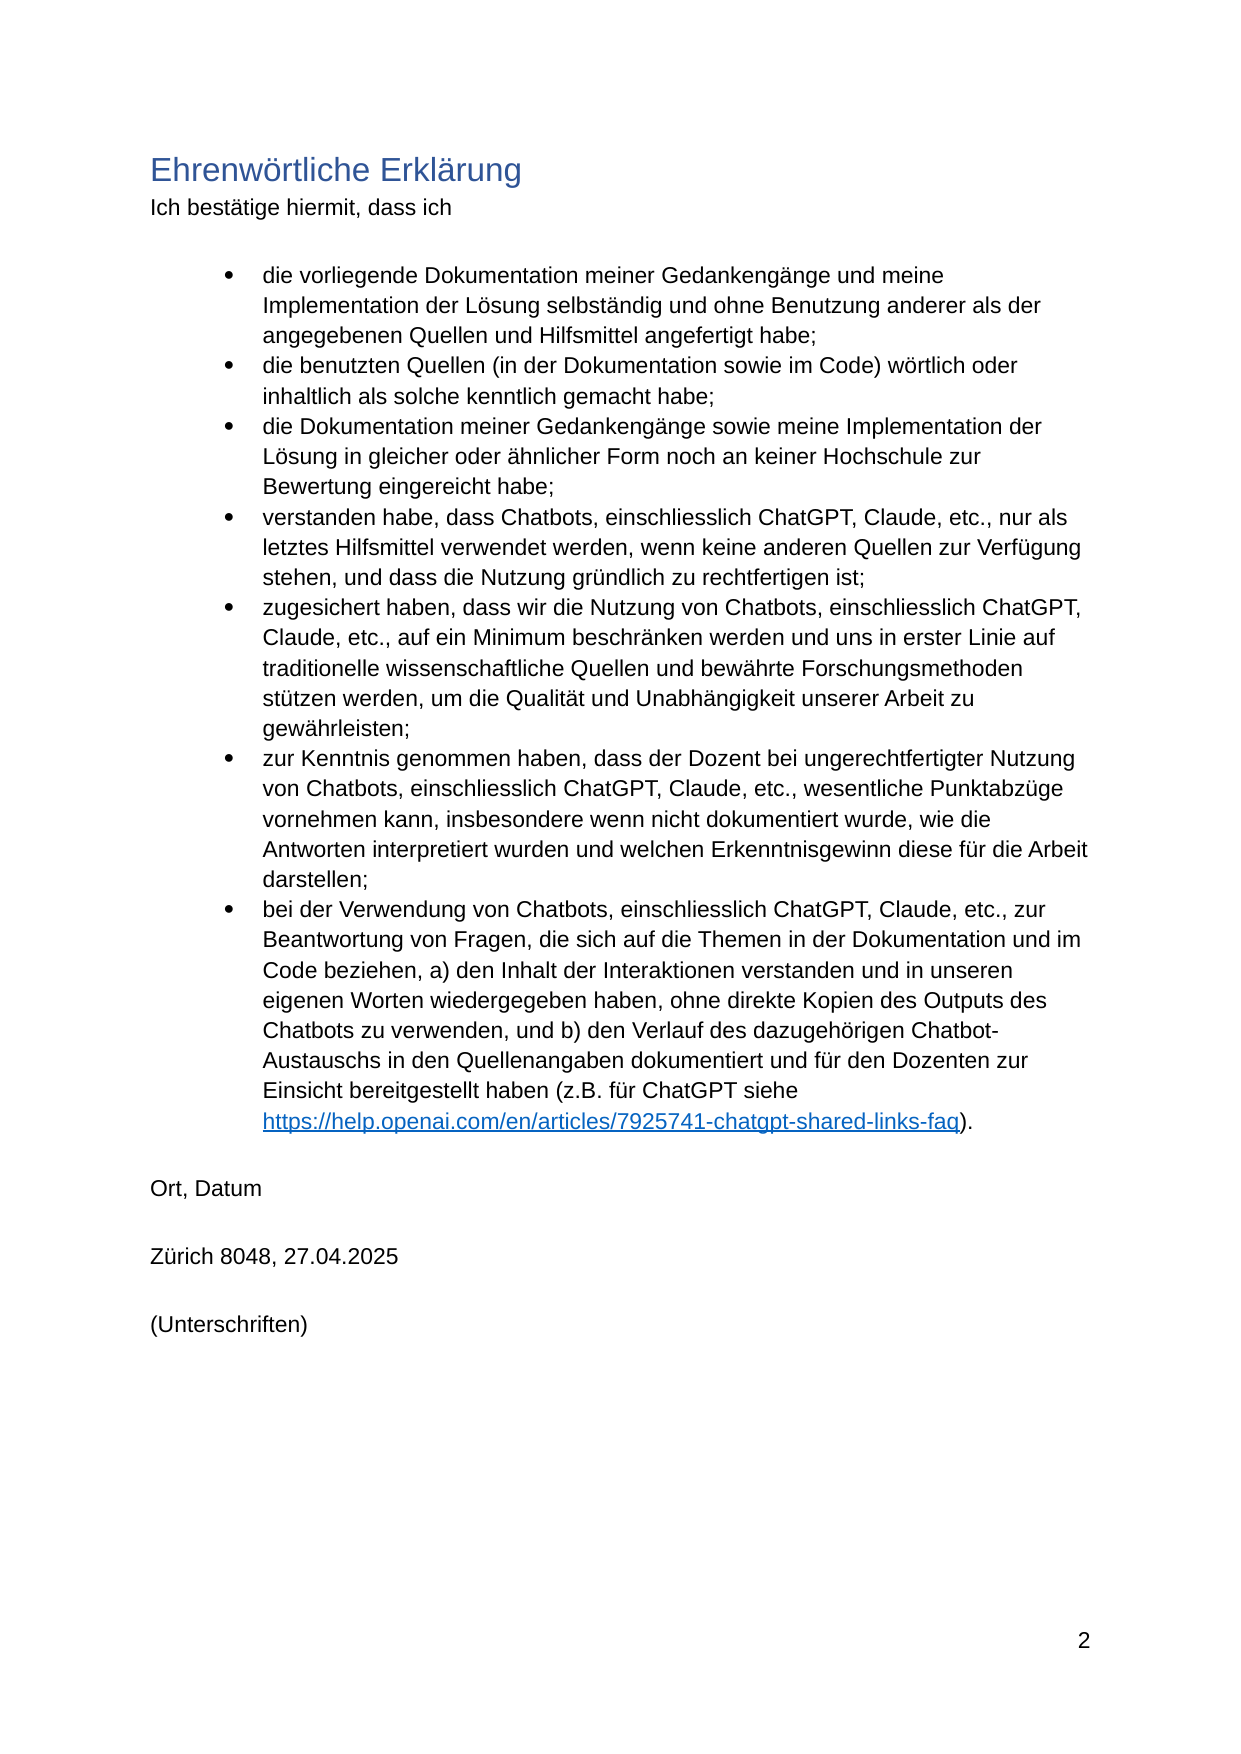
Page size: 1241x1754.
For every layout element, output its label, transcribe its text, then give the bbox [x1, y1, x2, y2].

subtitle Ehrenwörtliche Erklärung [150, 150, 1090, 188]
list die vorliegende Dokumentation meiner Gedankengänge und meine Implementation der Lösung selbständig und ohne Benutzung anderer als der angegebenen Quellen und Hilfsmittel angefertigt habe; [225, 262, 1090, 349]
list bei der Verwendung von Chatbots, einschliesslich ChatGPT, Claude, etc., zur Beantwortung von Fragen, die sich auf die Themen in der Dokumentation und im Code beziehen, a) den Inhalt der Interaktionen verstanden und in unseren eigenen Worten wiedergegeben haben, ohne direkte Kopien des Outputs des Chatbots zu verwenden, und b) den Verlauf des dazugehörigen Chatbot-Austauschs in den Quellenangaben dokumentiert und für den Dozenten zur Einsicht bereitgestellt haben (z.B. für ChatGPT siehe https://help.openai.com/en/articles/7925741-chatgpt-shared-links-faq). [225, 896, 1090, 1134]
text Zürich 8048, 27.04.2025 [150, 1243, 1090, 1269]
list zur Kenntnis genommen haben, dass der Dozent bei ungerechtfertigter Nutzung von Chatbots, einschliesslich ChatGPT, Claude, etc., wesentliche Punktabzüge vornehmen kann, insbesondere wenn nicht dokumentiert wurde, wie die Antworten interpretiert wurden und welchen Erkenntnisgewinn diese für die Arbeit darstellen; [225, 745, 1090, 892]
text Ort, Datum [150, 1175, 1090, 1202]
text Ich bestätige hiermit, dass ich [150, 194, 1090, 221]
list die benutzten Quellen (in der Dokumentation sowie im Code) wörtlich oder inhaltlich als solche kenntlich gemacht habe; [225, 352, 1090, 409]
list verstanden habe, dass Chatbots, einschliesslich ChatGPT, Claude, etc., nur als letztes Hilfsmittel verwendet werden, wenn keine anderen Quellen zur Verfügung stehen, und dass die Nutzung gründlich zu rechtfertigen ist; [225, 503, 1090, 590]
list zugesichert haben, dass wir die Nutzung von Chatbots, einschliesslich ChatGPT, Claude, etc., auf ein Minimum beschränken werden und uns in erster Linie auf traditionelle wissenschaftliche Quellen und bewährte Forschungsmethoden stützen werden, um die Qualität und Unabhängigkeit unserer Arbeit zu gewährleisten; [225, 594, 1090, 741]
text (Unterschriften) [150, 1311, 1090, 1337]
list die Dokumentation meiner Gedankengänge sowie meine Implementation der Lösung in gleicher oder ähnlicher Form noch an keiner Hochschule zur Bewertung eingereicht habe; [225, 413, 1090, 500]
